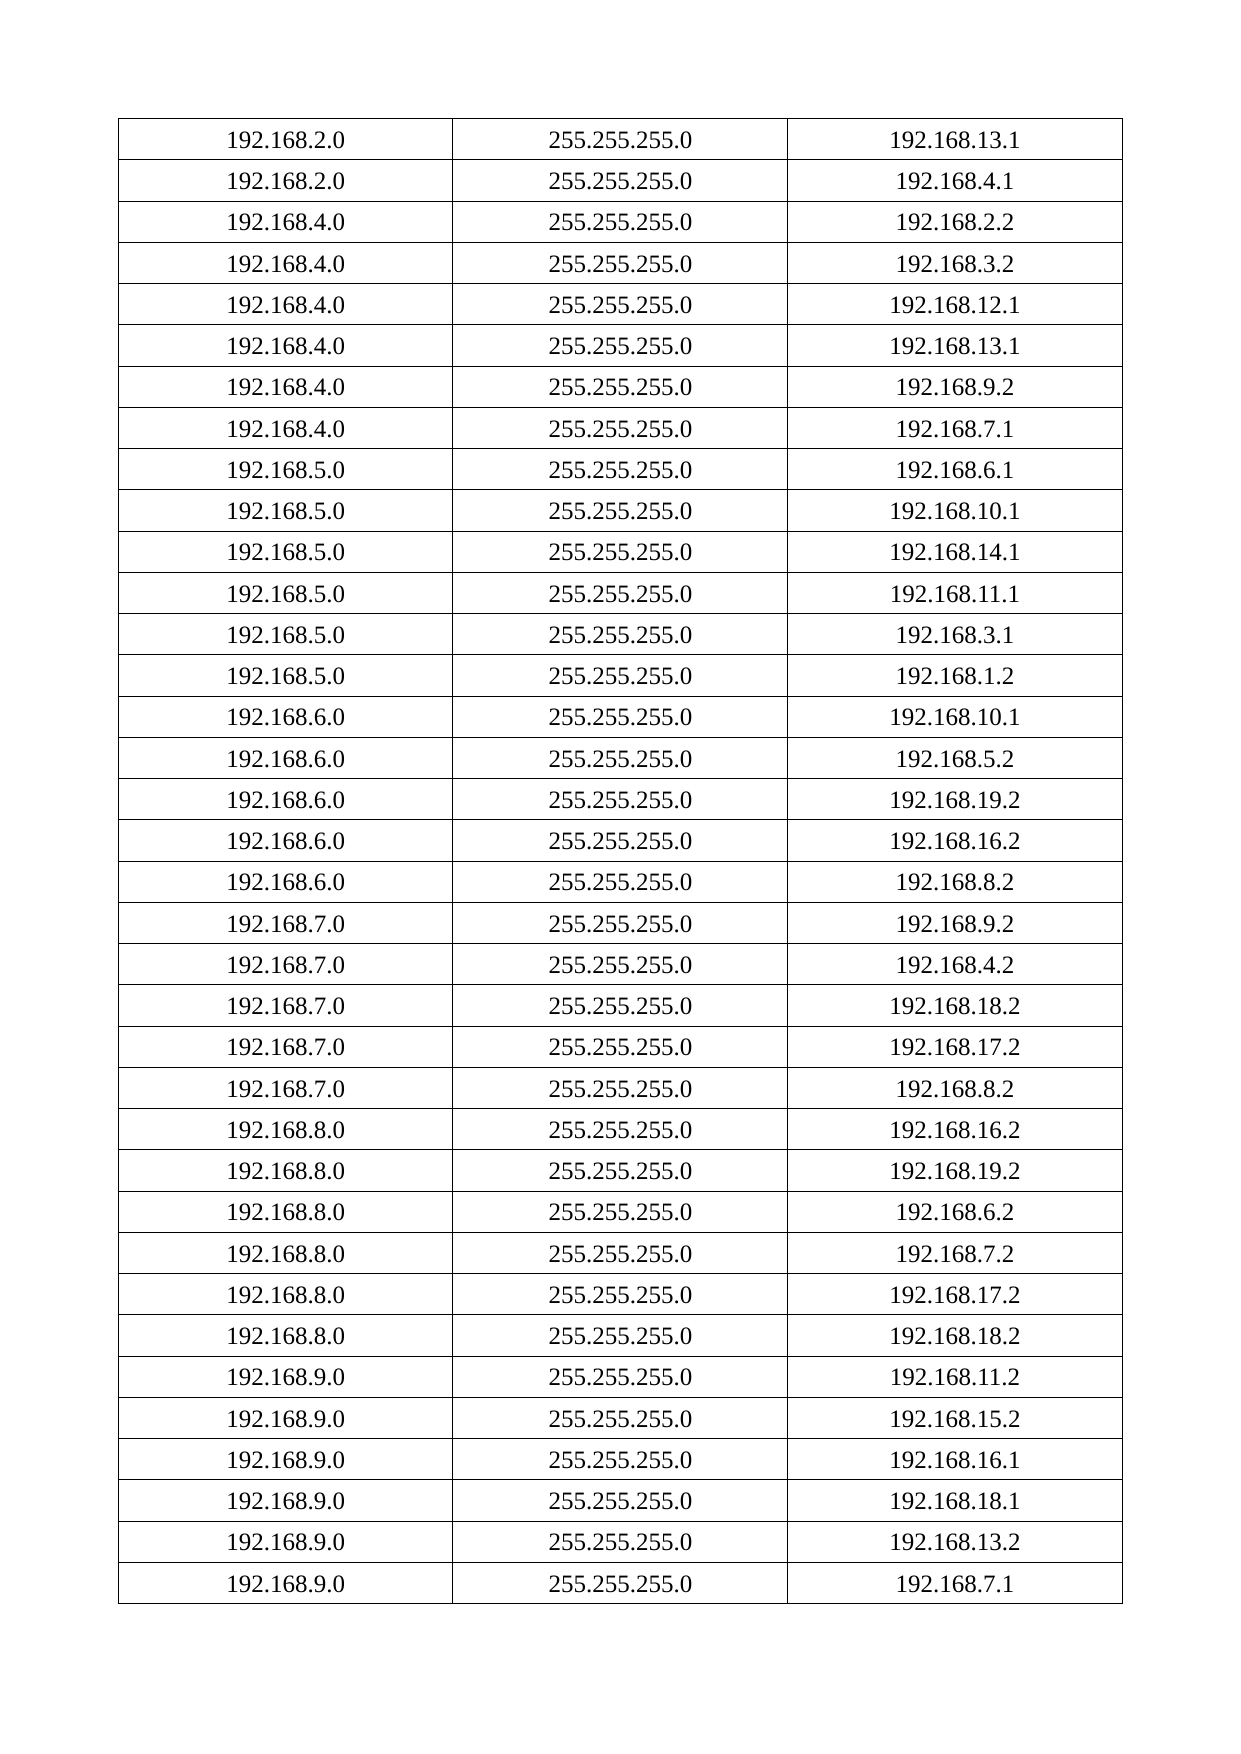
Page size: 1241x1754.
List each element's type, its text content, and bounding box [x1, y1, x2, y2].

table_cell 255.255.255.0 [453, 1563, 787, 1603]
table_cell 255.255.255.0 [453, 779, 787, 819]
table_cell 192.168.17.2 [788, 1027, 1122, 1067]
table_cell 255.255.255.0 [453, 1150, 787, 1191]
table_cell 192.168.7.0 [119, 944, 452, 984]
table_cell 192.168.19.2 [788, 1150, 1122, 1191]
table_cell 192.168.7.1 [788, 408, 1122, 448]
table_cell 192.168.3.1 [788, 614, 1122, 654]
table_cell 255.255.255.0 [453, 697, 787, 737]
table_cell 255.255.255.0 [453, 532, 787, 572]
table_cell 192.168.13.2 [788, 1522, 1122, 1562]
table_cell 255.255.255.0 [453, 325, 787, 366]
table_cell 255.255.255.0 [453, 820, 787, 861]
table_cell 255.255.255.0 [453, 408, 787, 448]
table_cell 192.168.8.0 [119, 1274, 452, 1314]
table_cell 192.168.18.1 [788, 1480, 1122, 1521]
table_cell 192.168.7.0 [119, 985, 452, 1026]
table_cell 255.255.255.0 [453, 1233, 787, 1273]
table_cell 192.168.10.1 [788, 697, 1122, 737]
table_cell 255.255.255.0 [453, 1027, 787, 1067]
table_cell 192.168.4.0 [119, 243, 452, 283]
table_cell 192.168.6.0 [119, 779, 452, 819]
table_cell 192.168.9.0 [119, 1563, 452, 1603]
table_cell 192.168.9.0 [119, 1522, 452, 1562]
table_cell 192.168.4.2 [788, 944, 1122, 984]
table_cell 255.255.255.0 [453, 655, 787, 696]
table_cell 255.255.255.0 [453, 573, 787, 613]
table_cell 255.255.255.0 [453, 1192, 787, 1232]
table_cell 192.168.9.0 [119, 1398, 452, 1438]
table_cell 192.168.18.2 [788, 985, 1122, 1026]
table_cell 192.168.12.1 [788, 284, 1122, 324]
table_cell 192.168.16.2 [788, 1109, 1122, 1149]
table_cell 192.168.6.2 [788, 1192, 1122, 1232]
table_cell 192.168.3.2 [788, 243, 1122, 283]
table_cell 192.168.11.2 [788, 1357, 1122, 1397]
table_cell 192.168.7.1 [788, 1563, 1122, 1603]
table_cell 255.255.255.0 [453, 1068, 787, 1108]
table_cell 192.168.5.0 [119, 449, 452, 489]
table_cell 192.168.10.1 [788, 490, 1122, 531]
table_cell 255.255.255.0 [453, 449, 787, 489]
table_cell 192.168.9.0 [119, 1439, 452, 1479]
table_cell 192.168.6.1 [788, 449, 1122, 489]
table_cell 192.168.1.2 [788, 655, 1122, 696]
table_cell 192.168.2.0 [119, 119, 452, 159]
table_cell 255.255.255.0 [453, 1522, 787, 1562]
table_cell 255.255.255.0 [453, 1274, 787, 1314]
table_cell 192.168.8.0 [119, 1109, 452, 1149]
table_cell 255.255.255.0 [453, 1439, 787, 1479]
table_cell 255.255.255.0 [453, 944, 787, 984]
table_cell 192.168.16.2 [788, 820, 1122, 861]
table_cell 192.168.15.2 [788, 1398, 1122, 1438]
table_cell 255.255.255.0 [453, 738, 787, 778]
table_cell 192.168.8.0 [119, 1233, 452, 1273]
table_cell 255.255.255.0 [453, 862, 787, 902]
table_cell 192.168.9.2 [788, 367, 1122, 407]
table_cell 255.255.255.0 [453, 1357, 787, 1397]
table_cell 192.168.6.0 [119, 738, 452, 778]
table_cell 192.168.7.2 [788, 1233, 1122, 1273]
table_cell 255.255.255.0 [453, 985, 787, 1026]
table_cell 255.255.255.0 [453, 160, 787, 201]
table_cell 192.168.9.0 [119, 1480, 452, 1521]
table_cell 192.168.7.0 [119, 1027, 452, 1067]
table_cell 192.168.8.2 [788, 862, 1122, 902]
table_cell 192.168.5.0 [119, 655, 452, 696]
table_cell 192.168.11.1 [788, 573, 1122, 613]
table_cell 255.255.255.0 [453, 1398, 787, 1438]
table_cell 192.168.8.0 [119, 1315, 452, 1356]
table_cell 192.168.8.0 [119, 1150, 452, 1191]
table_cell 192.168.7.0 [119, 1068, 452, 1108]
table_cell 192.168.13.1 [788, 325, 1122, 366]
table_cell 192.168.9.2 [788, 903, 1122, 943]
table_cell 192.168.6.0 [119, 862, 452, 902]
table_cell 192.168.4.0 [119, 325, 452, 366]
table_cell 255.255.255.0 [453, 1315, 787, 1356]
table_cell 192.168.5.0 [119, 614, 452, 654]
table_cell 192.168.8.0 [119, 1192, 452, 1232]
table_cell 192.168.4.0 [119, 202, 452, 242]
table_cell 255.255.255.0 [453, 367, 787, 407]
table_cell 255.255.255.0 [453, 284, 787, 324]
table_cell 192.168.4.0 [119, 284, 452, 324]
table_cell 192.168.16.1 [788, 1439, 1122, 1479]
table_cell 192.168.4.0 [119, 367, 452, 407]
table_cell 192.168.4.0 [119, 408, 452, 448]
table_cell 255.255.255.0 [453, 119, 787, 159]
table_cell 192.168.2.0 [119, 160, 452, 201]
table_cell 255.255.255.0 [453, 903, 787, 943]
table_cell 255.255.255.0 [453, 243, 787, 283]
table_cell 192.168.6.0 [119, 820, 452, 861]
table_cell 255.255.255.0 [453, 202, 787, 242]
table_cell 192.168.14.1 [788, 532, 1122, 572]
table_cell 255.255.255.0 [453, 614, 787, 654]
table_cell 192.168.2.2 [788, 202, 1122, 242]
table_cell 192.168.4.1 [788, 160, 1122, 201]
table_cell 192.168.19.2 [788, 779, 1122, 819]
table_cell 192.168.18.2 [788, 1315, 1122, 1356]
table_cell 192.168.5.0 [119, 532, 452, 572]
table_cell 192.168.8.2 [788, 1068, 1122, 1108]
table_cell 255.255.255.0 [453, 490, 787, 531]
table_cell 255.255.255.0 [453, 1109, 787, 1149]
table_cell 192.168.5.0 [119, 573, 452, 613]
table_cell 255.255.255.0 [453, 1480, 787, 1521]
table_cell 192.168.17.2 [788, 1274, 1122, 1314]
table_cell 192.168.6.0 [119, 697, 452, 737]
table_cell 192.168.7.0 [119, 903, 452, 943]
table_cell 192.168.5.0 [119, 490, 452, 531]
table_cell 192.168.9.0 [119, 1357, 452, 1397]
table_cell 192.168.13.1 [788, 119, 1122, 159]
table_cell 192.168.5.2 [788, 738, 1122, 778]
